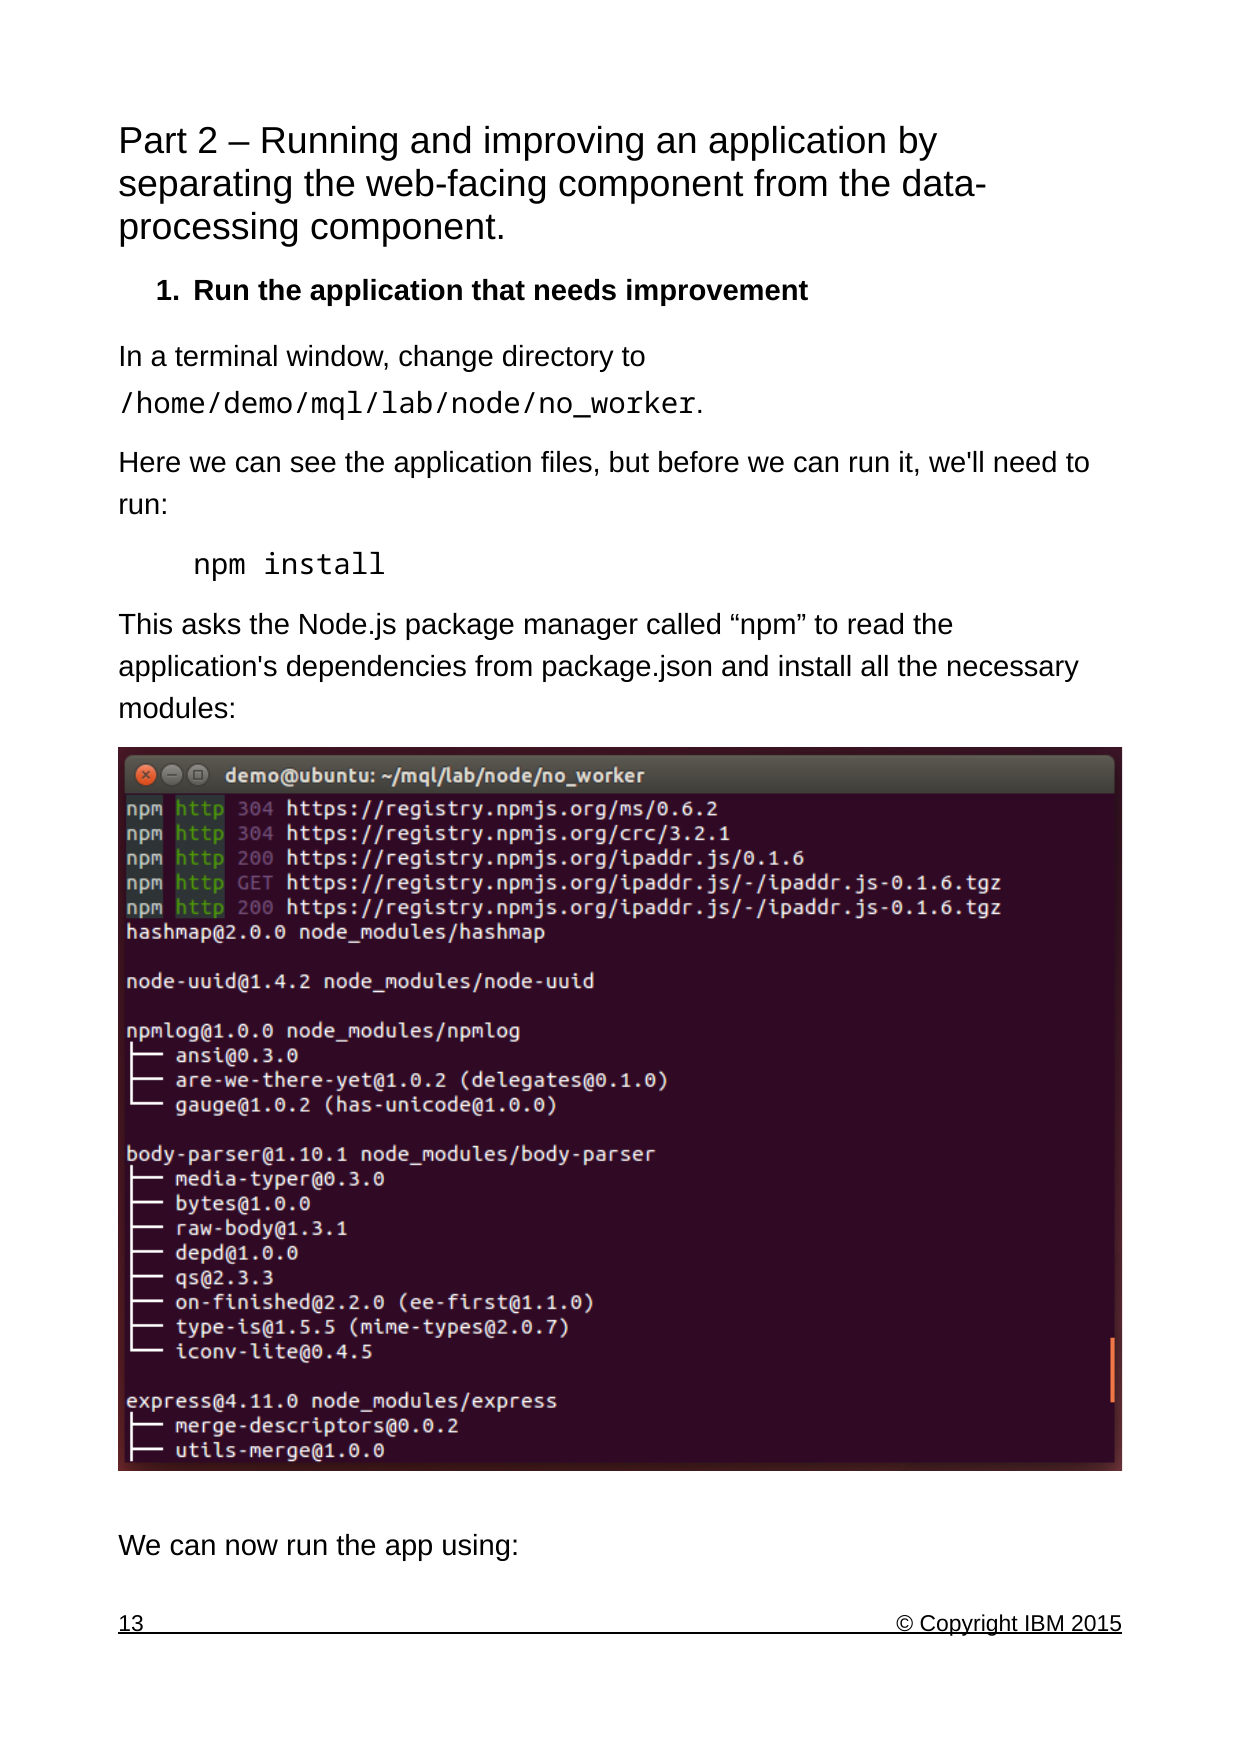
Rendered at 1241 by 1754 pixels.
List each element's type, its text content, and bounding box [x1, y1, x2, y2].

text Here we can see the application files, but before we can run it, we'll need to run: [118, 445, 1122, 520]
text Part 2 – Running and improving an application by separating the web-facing component from the data-processing component. [118, 118, 1122, 247]
subtitle In a terminal window, change directory to /home/demo/mql/lab/node/no_worker. [118, 339, 1122, 422]
text npm install [118, 543, 1122, 583]
text This asks the Node.js package manager called “npm” to read the application's dependencies from package.json and install all the necessary modules: [118, 607, 1122, 725]
text We can now run the app using: [118, 1528, 1122, 1562]
subtitle Run the application that needs improvement [156, 272, 1122, 306]
picture [118, 747, 1123, 1471]
